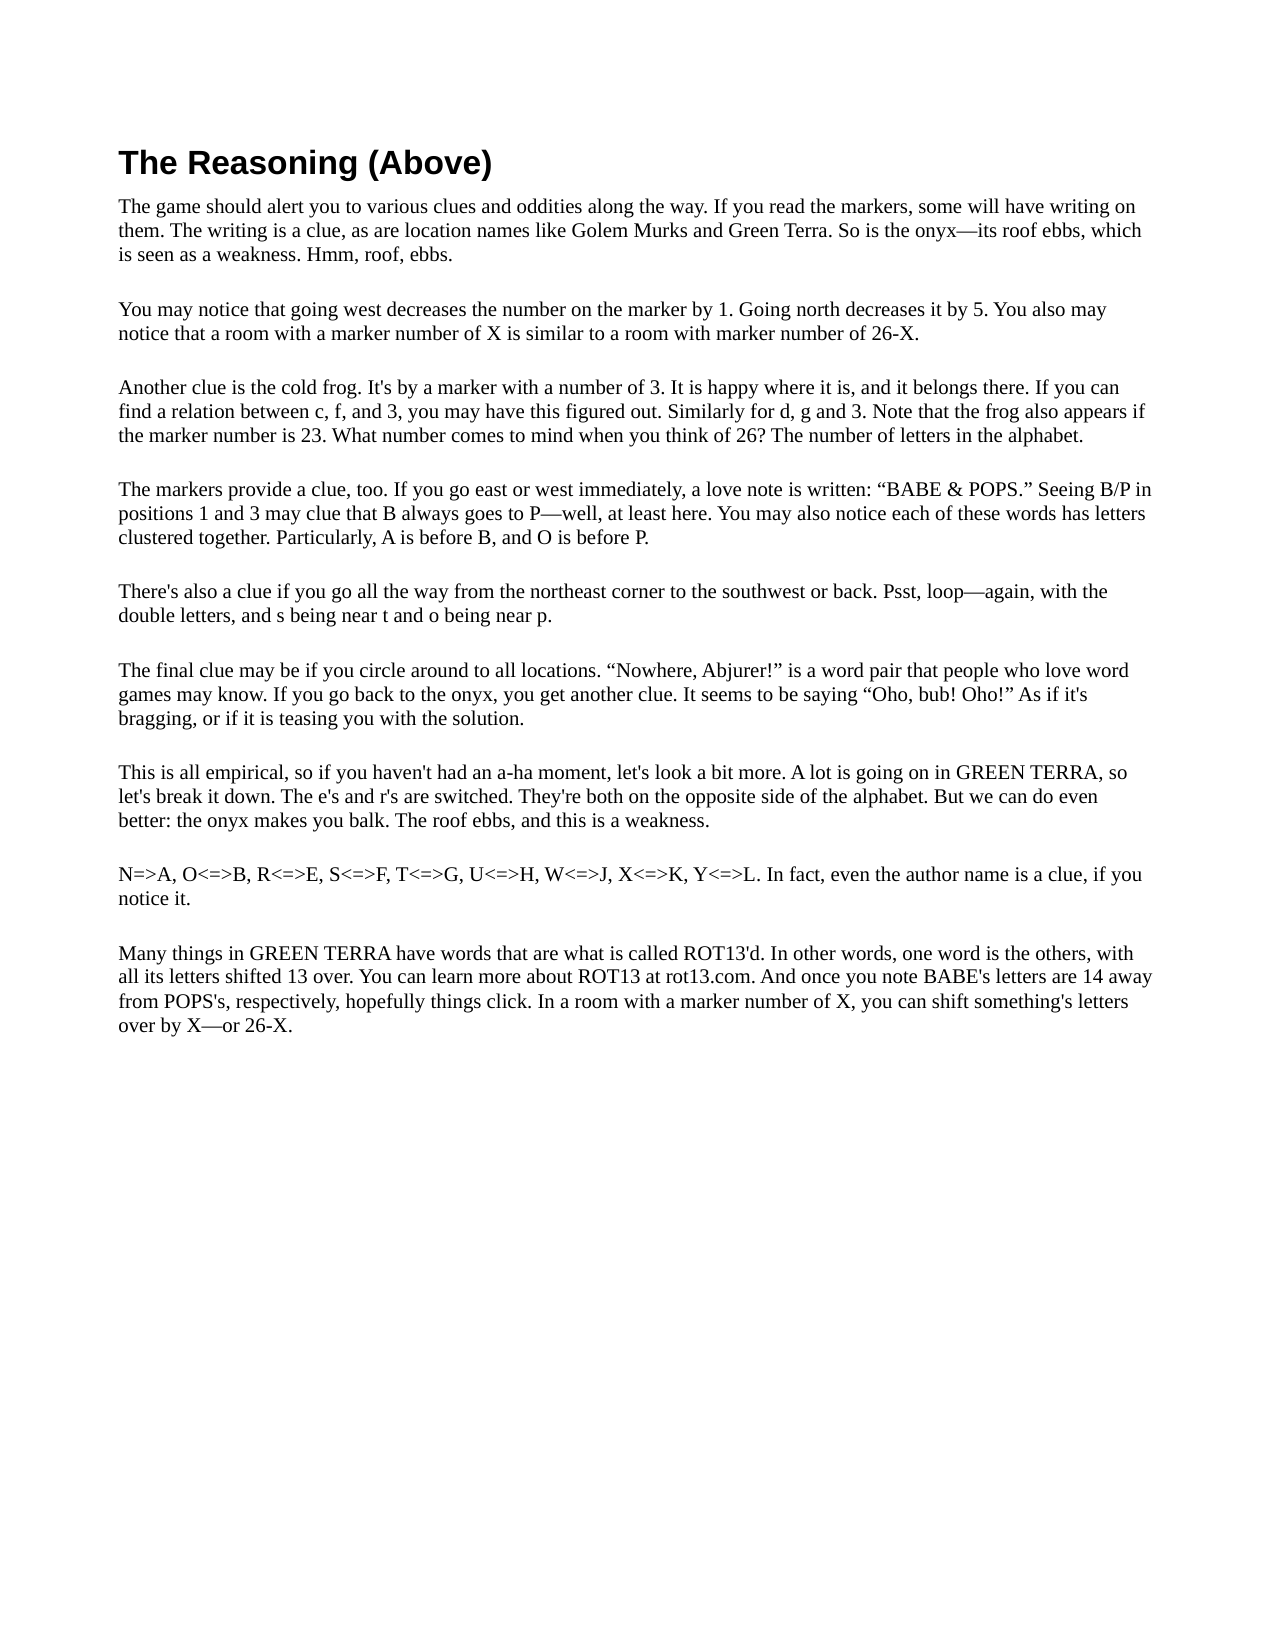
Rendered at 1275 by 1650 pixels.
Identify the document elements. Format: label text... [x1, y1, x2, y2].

text The final clue may be if you circle around to all locations. “Nowhere, Abjurer!” is a word pair that people who love word games may know. If you go back to the onyx, you get another clue. It seems to be saying “Oho, bub! Oho!” As if it's bragging, or if it is teasing you with the solution. [118, 658, 1157, 730]
text N=>A, O<=>B, R<=>E, S<=>F, T<=>G, U<=>H, W<=>J, X<=>K, Y<=>L. In fact, even the author name is a clue, if you notice it. [118, 862, 1157, 910]
text There's also a clue if you go all the way from the northeast corner to the southwest or back. Psst, loop—again, with the double letters, and s being near t and o being near p. [118, 579, 1157, 627]
text You may notice that going west decreases the number on the marker by 1. Going north decreases it by 5. You also may notice that a room with a marker number of X is similar to a room with marker number of 26-X. [118, 297, 1157, 345]
text The game should alert you to various clues and oddities along the way. If you read the markers, some will have writing on them. The writing is a clue, as are location names like Golem Murks and Green Terra. So is the onyx—its roof ebbs, which is seen as a weakness. Hmm, roof, ebbs. [118, 194, 1157, 266]
subtitle The Reasoning (Above) [118, 143, 1157, 182]
text The markers provide a clue, too. If you go east or west immediately, a love note is written: “BABE & POPS.” Seeing B/P in positions 1 and 3 may clue that B always goes to P—well, at least here. You may also notice each of these words has letters clustered together. Particularly, A is before B, and O is before P. [118, 477, 1157, 549]
text Another clue is the cold frog. It's by a marker with a number of 3. It is happy where it is, and it belongs there. If you can find a relation between c, f, and 3, you may have this figured out. Similarly for d, g and 3. Note that the frog also appears if the marker number is 23. What number comes to mind when you think of 26? The number of letters in the alphabet. [118, 375, 1157, 447]
text Many things in GREEN TERRA have words that are what is called ROT13'd. In other words, one word is the others, with all its letters shifted 13 over. You can learn more about ROT13 at rot13.com. And once you note BABE's letters are 14 away from POPS's, respectively, hopefully things click. In a room with a marker number of X, you can shift something's letters over by X—or 26-X. [118, 940, 1157, 1037]
text This is all empirical, so if you haven't had an a-ha moment, let's look a bit more. A lot is going on in GREEN TERRA, so let's break it down. The e's and r's are switched. They're both on the opposite side of the alphabet. But we can do even better: the onyx makes you balk. The roof ebbs, and this is a weakness. [118, 760, 1157, 832]
